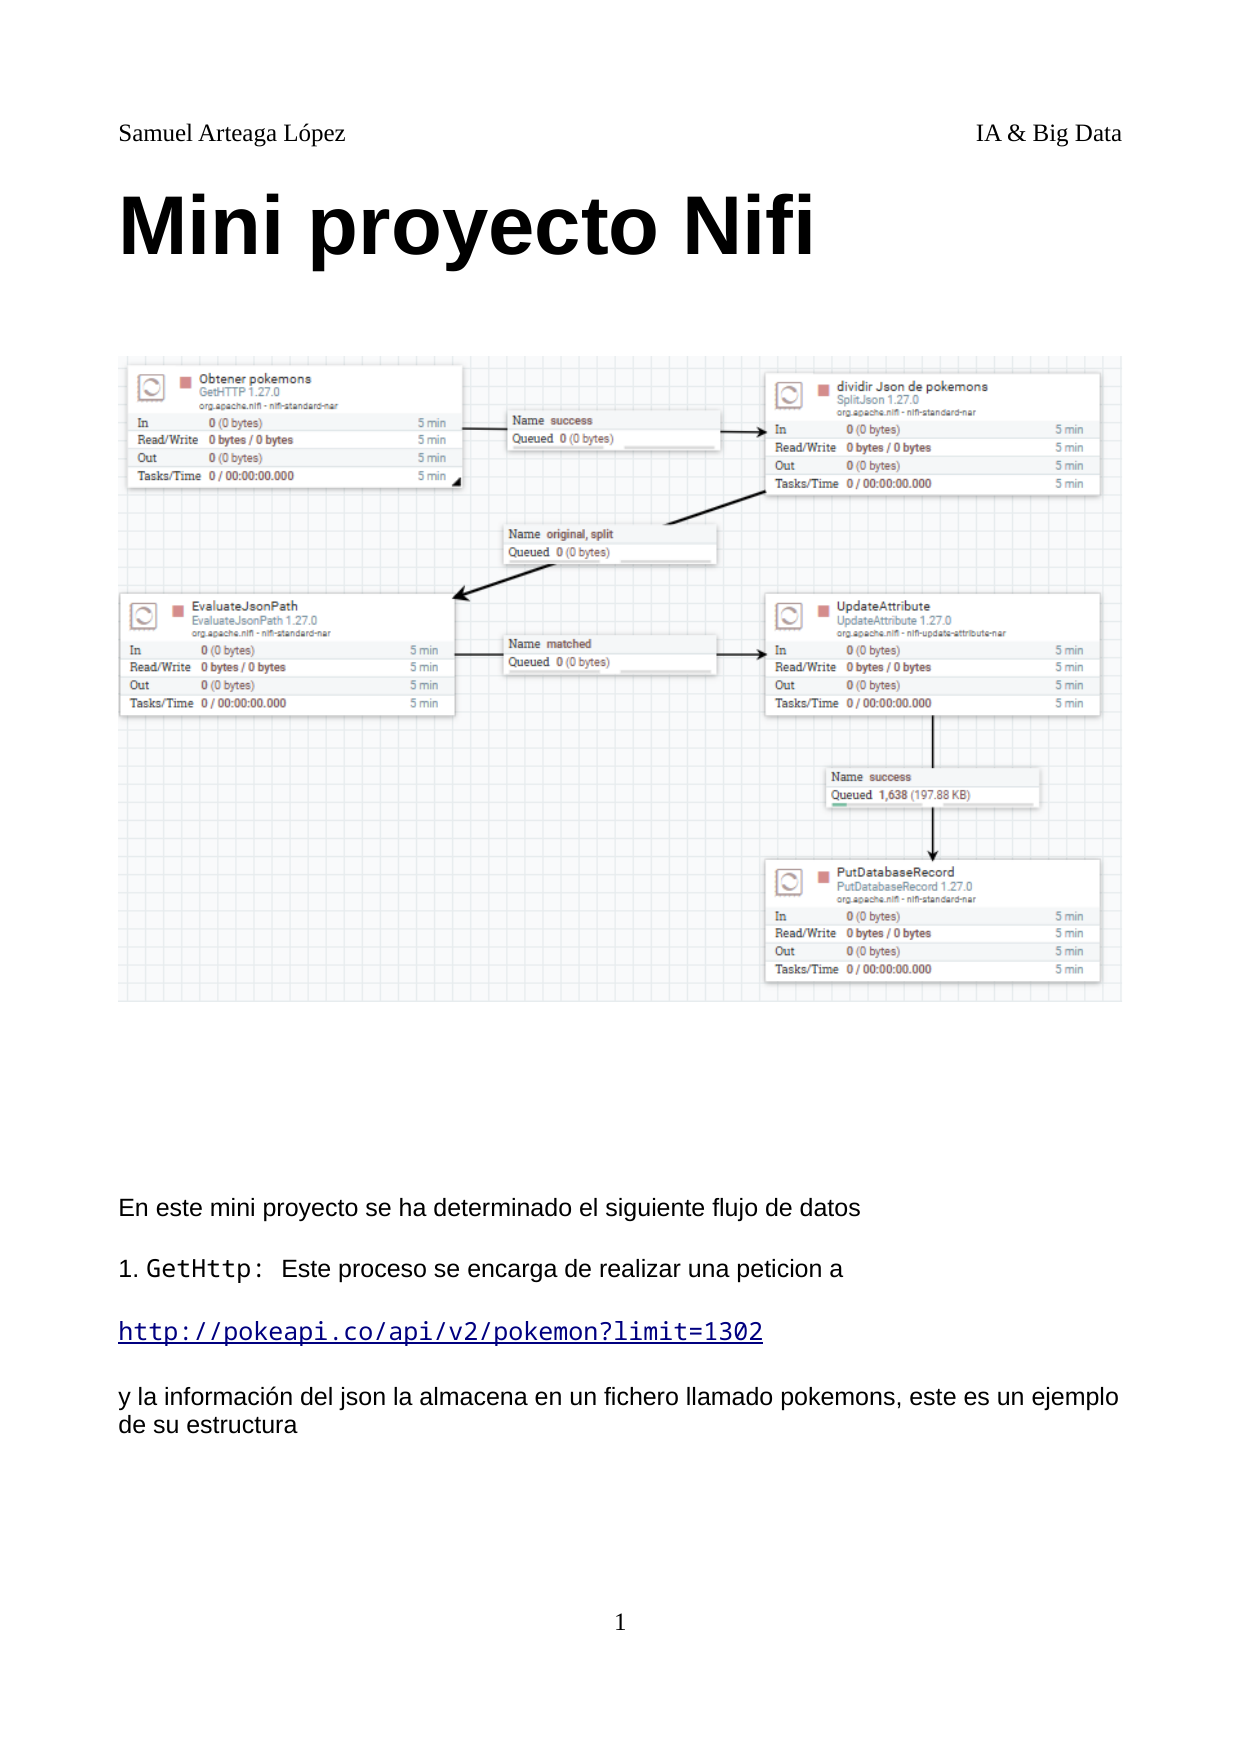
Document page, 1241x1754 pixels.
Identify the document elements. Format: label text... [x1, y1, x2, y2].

text http://pokeapi.co/api/v2/pokemon?limit=1302 [118, 1314, 1122, 1348]
text En este mini proyecto se ha determinado el siguiente flujo de datos [118, 1193, 1122, 1222]
text y la información del json la almacena en un fichero llamado pokemons, este es un ejemplo de su estructura [118, 1382, 1122, 1439]
picture [118, 356, 1123, 1002]
text 1. GetHttp: Este proceso se encarga de realizar una peticion a [118, 1251, 1122, 1285]
text Mini proyecto Nifi [118, 176, 1122, 272]
